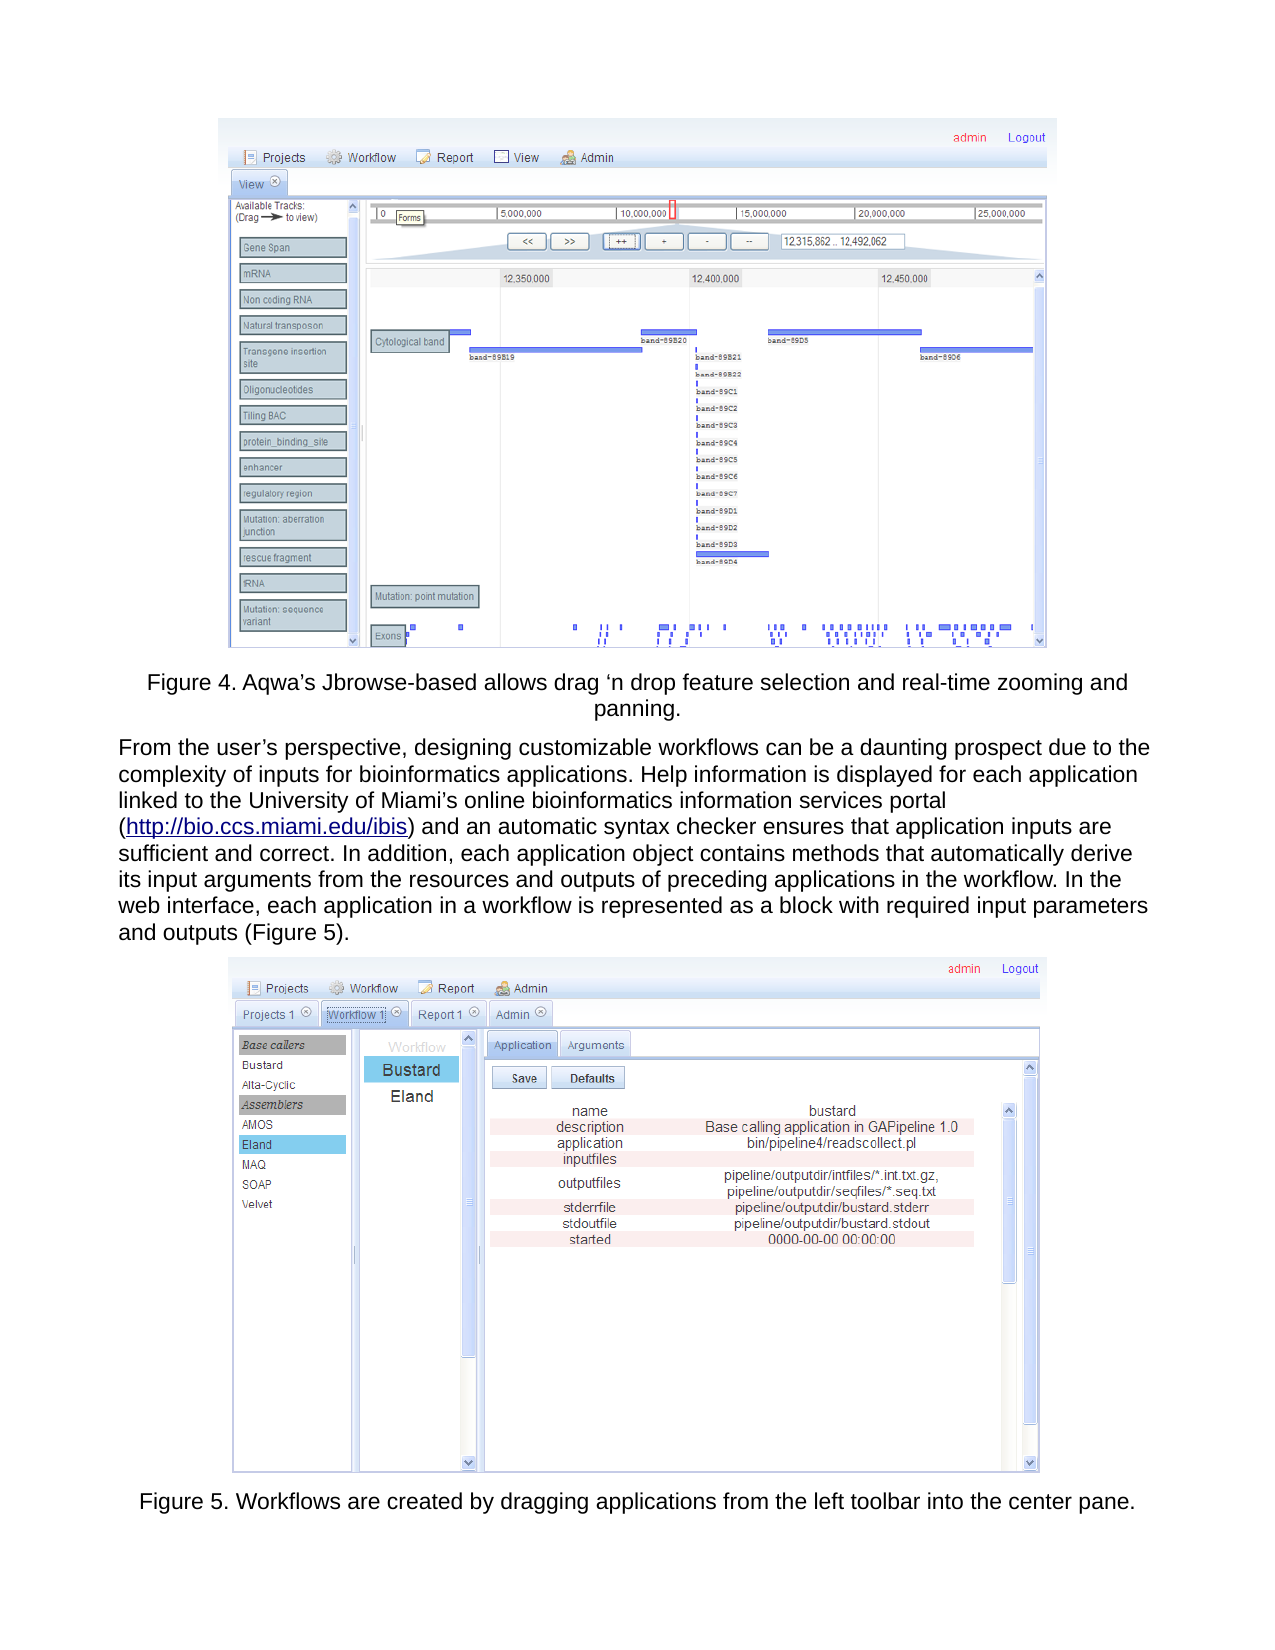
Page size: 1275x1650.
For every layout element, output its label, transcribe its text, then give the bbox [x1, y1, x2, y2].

text Figure 4. Aqwa’s Jbrowse-based allows drag ‘n drop feature selection and real-time zooming and panning. [118, 669, 1157, 722]
text Figure 5. Workflows are created by dragging applications from the left toolbar into the center pane. [118, 1488, 1157, 1514]
text From the user’s perspective, designing customizable workflows can be a daunting prospect due to the complexity of inputs for bioinformatics applications. Help information is displayed for each application linked to the University of Miami’s online bioinformatics information services portal (http://bio.ccs.miami.edu/ibis) and an automatic syntax checker ensures that application inputs are sufficient and correct. In addition, each application object contains methods that automatically derive its input arguments from the resources and outputs of preceding applications in the workflow. In the web interface, each application in a workflow is represented as a block with required input parameters and outputs (Figure 5). [118, 734, 1157, 945]
picture [218, 118, 1057, 657]
picture [228, 957, 1047, 1476]
